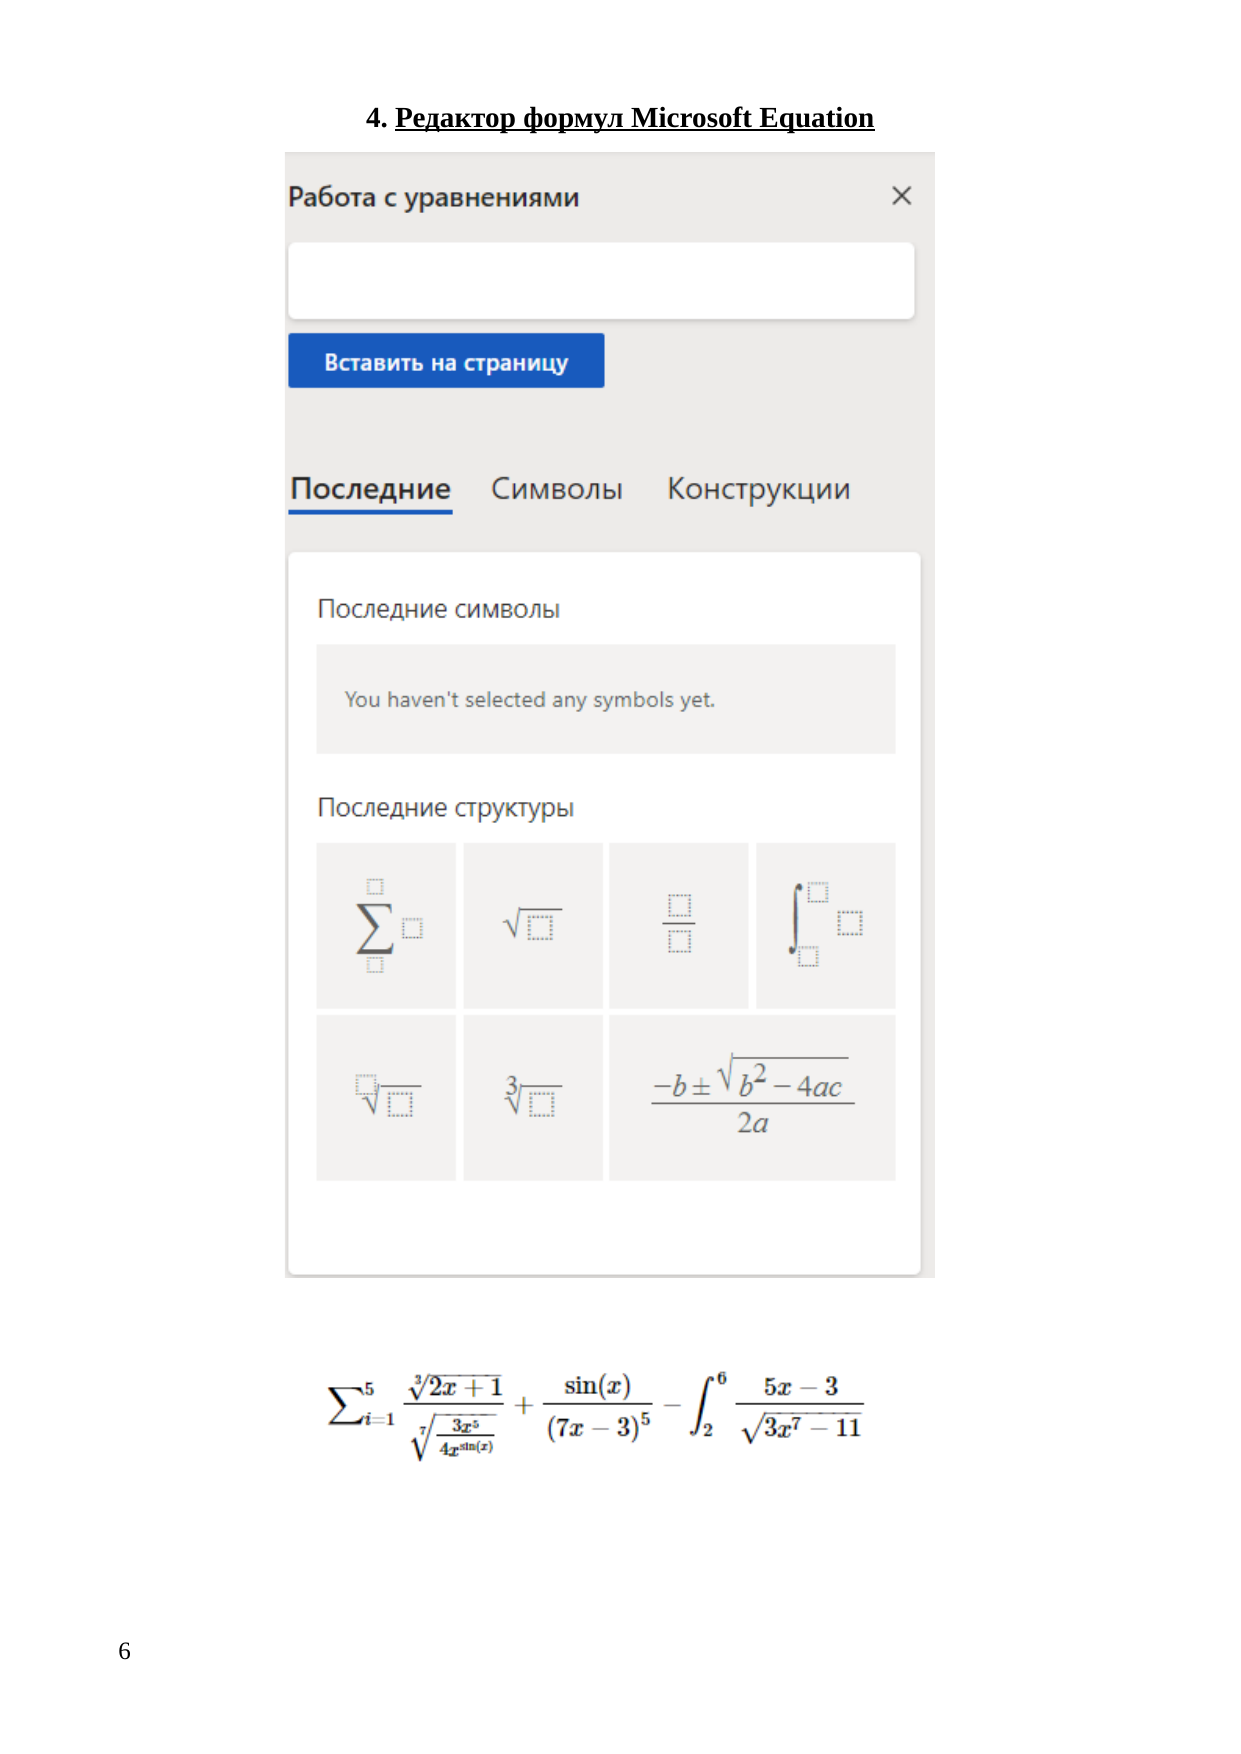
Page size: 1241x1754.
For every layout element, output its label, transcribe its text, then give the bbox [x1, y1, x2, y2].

subtitle 4. Редактор формул Microsoft Equation [118, 100, 1122, 133]
picture [183, 1317, 998, 1496]
picture [284, 152, 935, 1278]
